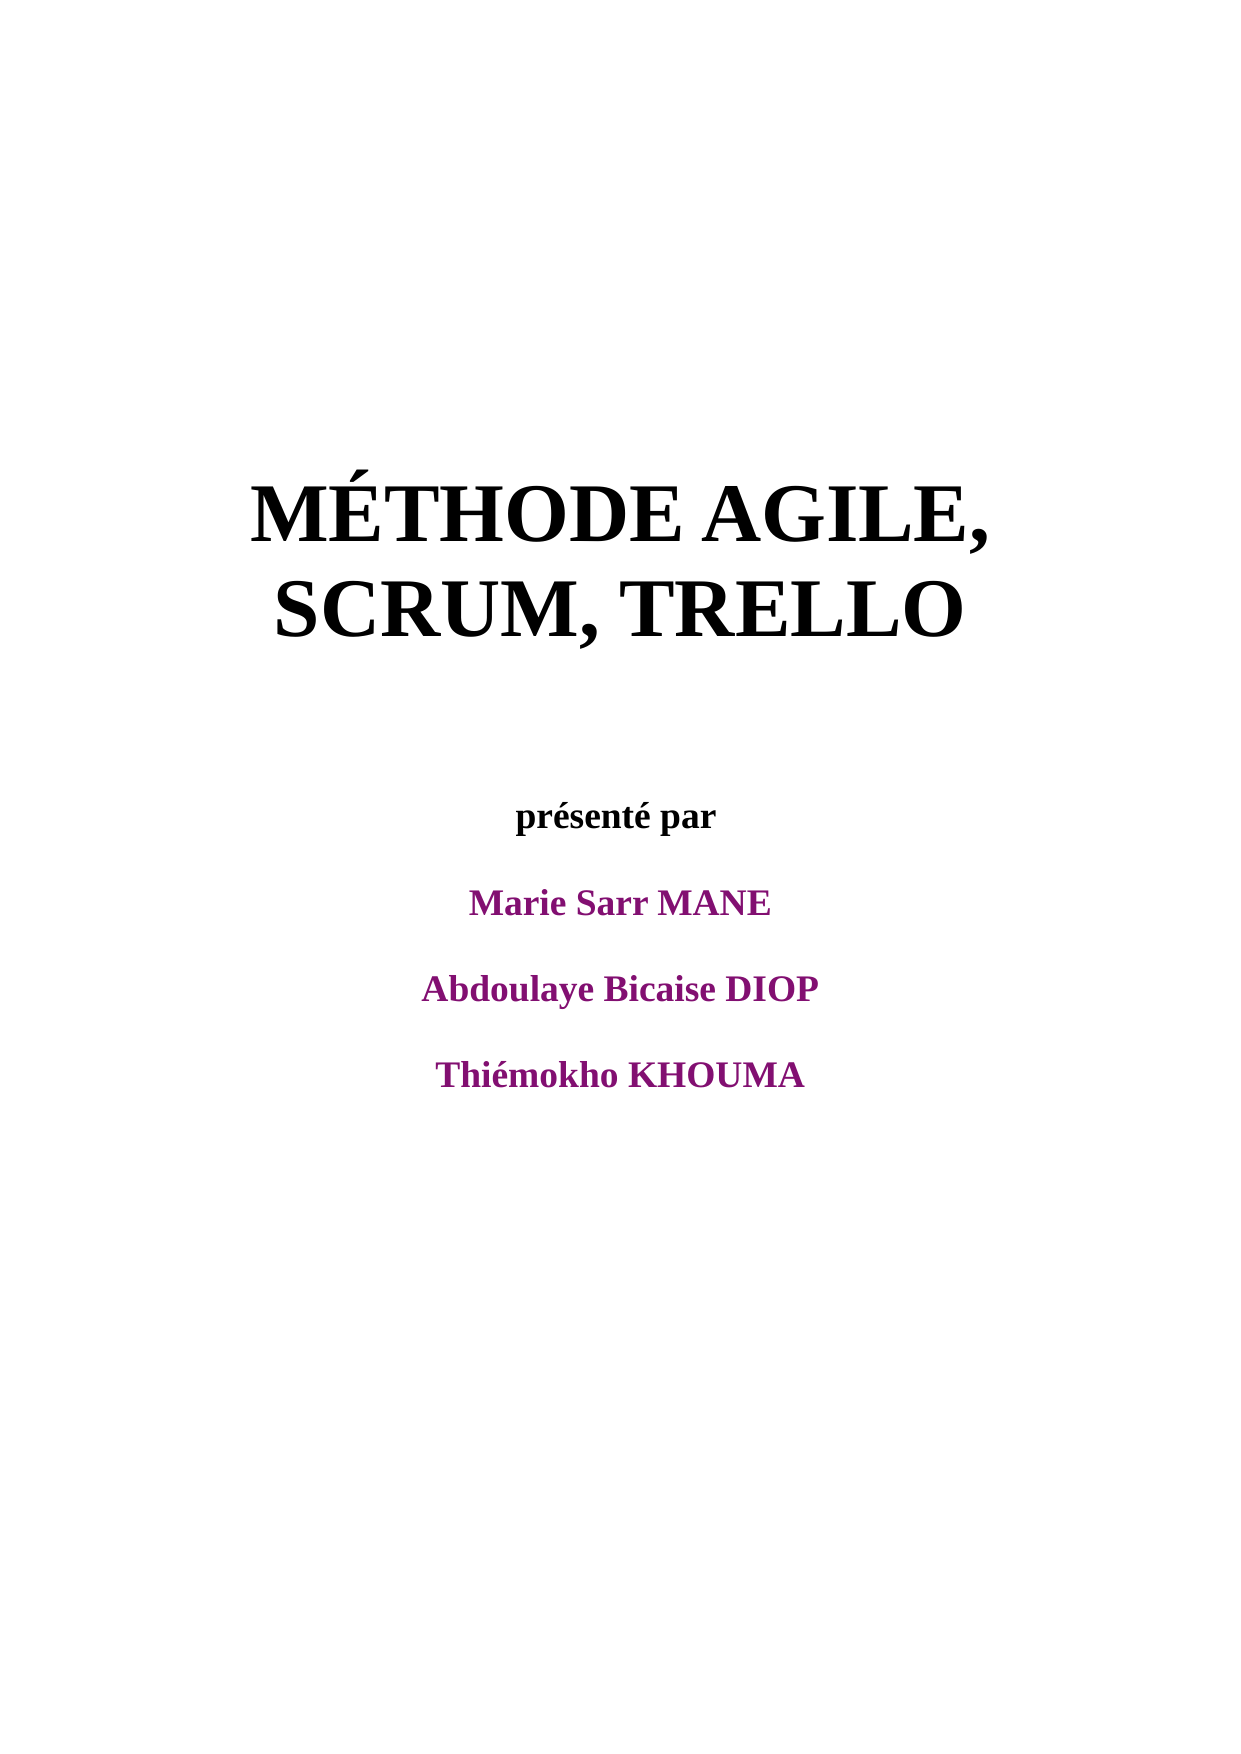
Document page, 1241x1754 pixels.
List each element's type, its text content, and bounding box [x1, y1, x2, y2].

text Thiémokho KHOUMA [118, 1052, 1122, 1096]
text Abdoulaye Bicaise DIOP [118, 966, 1122, 1009]
text Marie Sarr MANE [118, 880, 1122, 923]
text MÉTHODE AGILE, SCRUM, TRELLO [118, 463, 1122, 655]
text présenté par [118, 794, 1122, 837]
